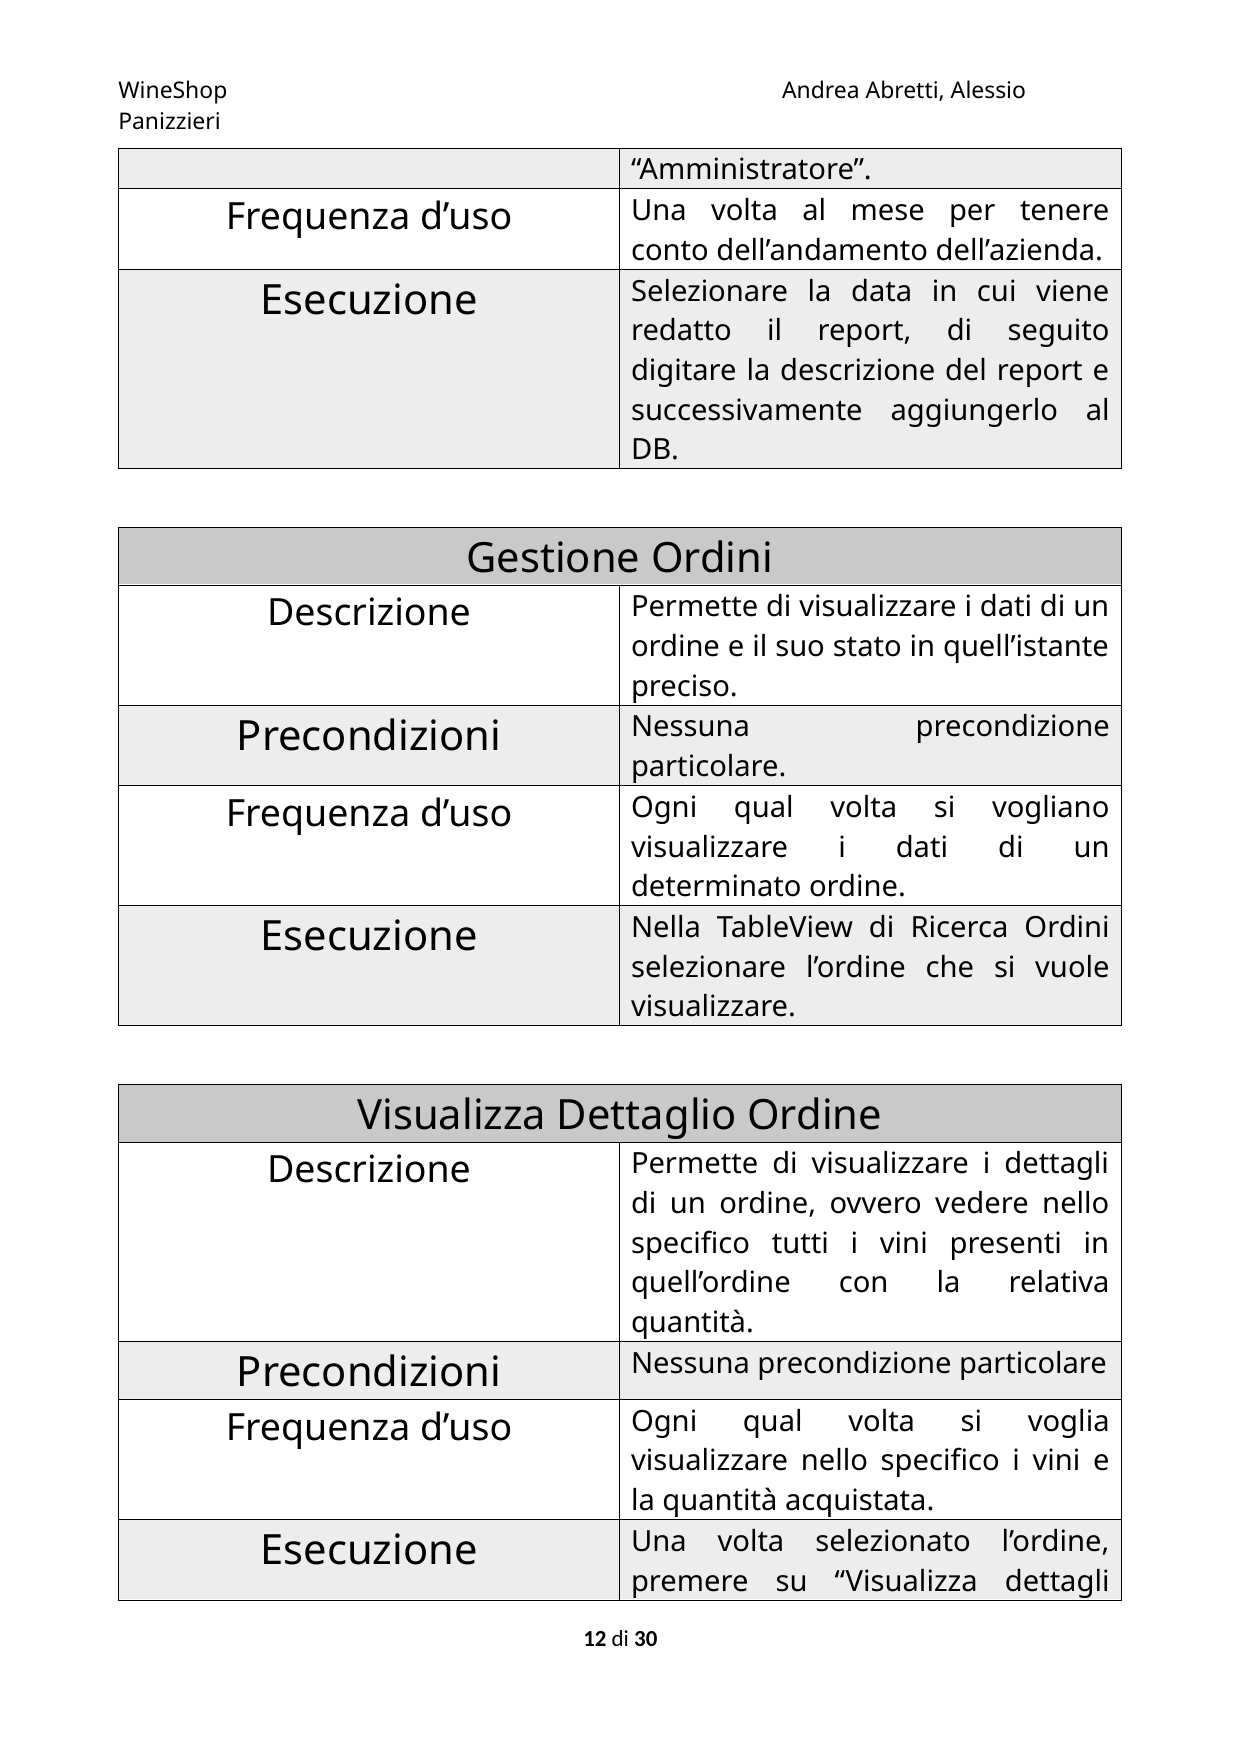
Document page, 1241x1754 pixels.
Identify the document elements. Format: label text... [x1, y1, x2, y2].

table_cell Permette di visualizzare i dati di un ordine e il suo stato in quell’istante preciso. [620, 586, 1121, 705]
table_cell Ogni qual volta si voglia visualizzare nello specifico i vini e la quantità acquistata. [620, 1400, 1121, 1519]
table_cell Precondizioni [119, 1342, 619, 1399]
table_cell Frequenza d’uso [119, 786, 619, 905]
table_cell [119, 149, 619, 188]
table_cell Nella TableView di Ricerca Ordini selezionare l’ordine che si vuole visualizzare. [620, 906, 1121, 1025]
table_header Visualizza Dettaglio Ordine [119, 1085, 1121, 1142]
table_cell Una volta selezionato l’ordine, premere su “Visualizza dettagli [620, 1520, 1121, 1599]
table_cell Ogni qual volta si vogliano visualizzare i dati di un determinato ordine. [620, 786, 1121, 905]
table_cell Descrizione [119, 1143, 619, 1341]
table_cell Frequenza d’uso [119, 1400, 619, 1519]
table_cell Precondizioni [119, 706, 619, 785]
table_cell Nessuna precondizione particolare. [620, 706, 1121, 785]
table_cell Selezionare la data in cui viene redatto il report, di seguito digitare la descrizione del report e successivamente aggiungerlo al DB. [620, 270, 1121, 468]
table_cell Descrizione [119, 586, 619, 705]
table_cell Esecuzione [119, 1520, 619, 1599]
table_cell Permette di visualizzare i dettagli di un ordine, ovvero vedere nello specifico tutti i vini presenti in quell’ordine con la relativa quantità. [620, 1143, 1121, 1341]
table_cell Frequenza d’uso [119, 189, 619, 269]
table_cell Esecuzione [119, 270, 619, 468]
table_cell Esecuzione [119, 906, 619, 1025]
table_cell “Amministratore”. [620, 149, 1121, 188]
table_cell Nessuna precondizione particolare [620, 1342, 1121, 1399]
table_cell Una volta al mese per tenere conto dell’andamento dell’azienda. [620, 189, 1121, 269]
table_header Gestione Ordini [119, 528, 1121, 584]
